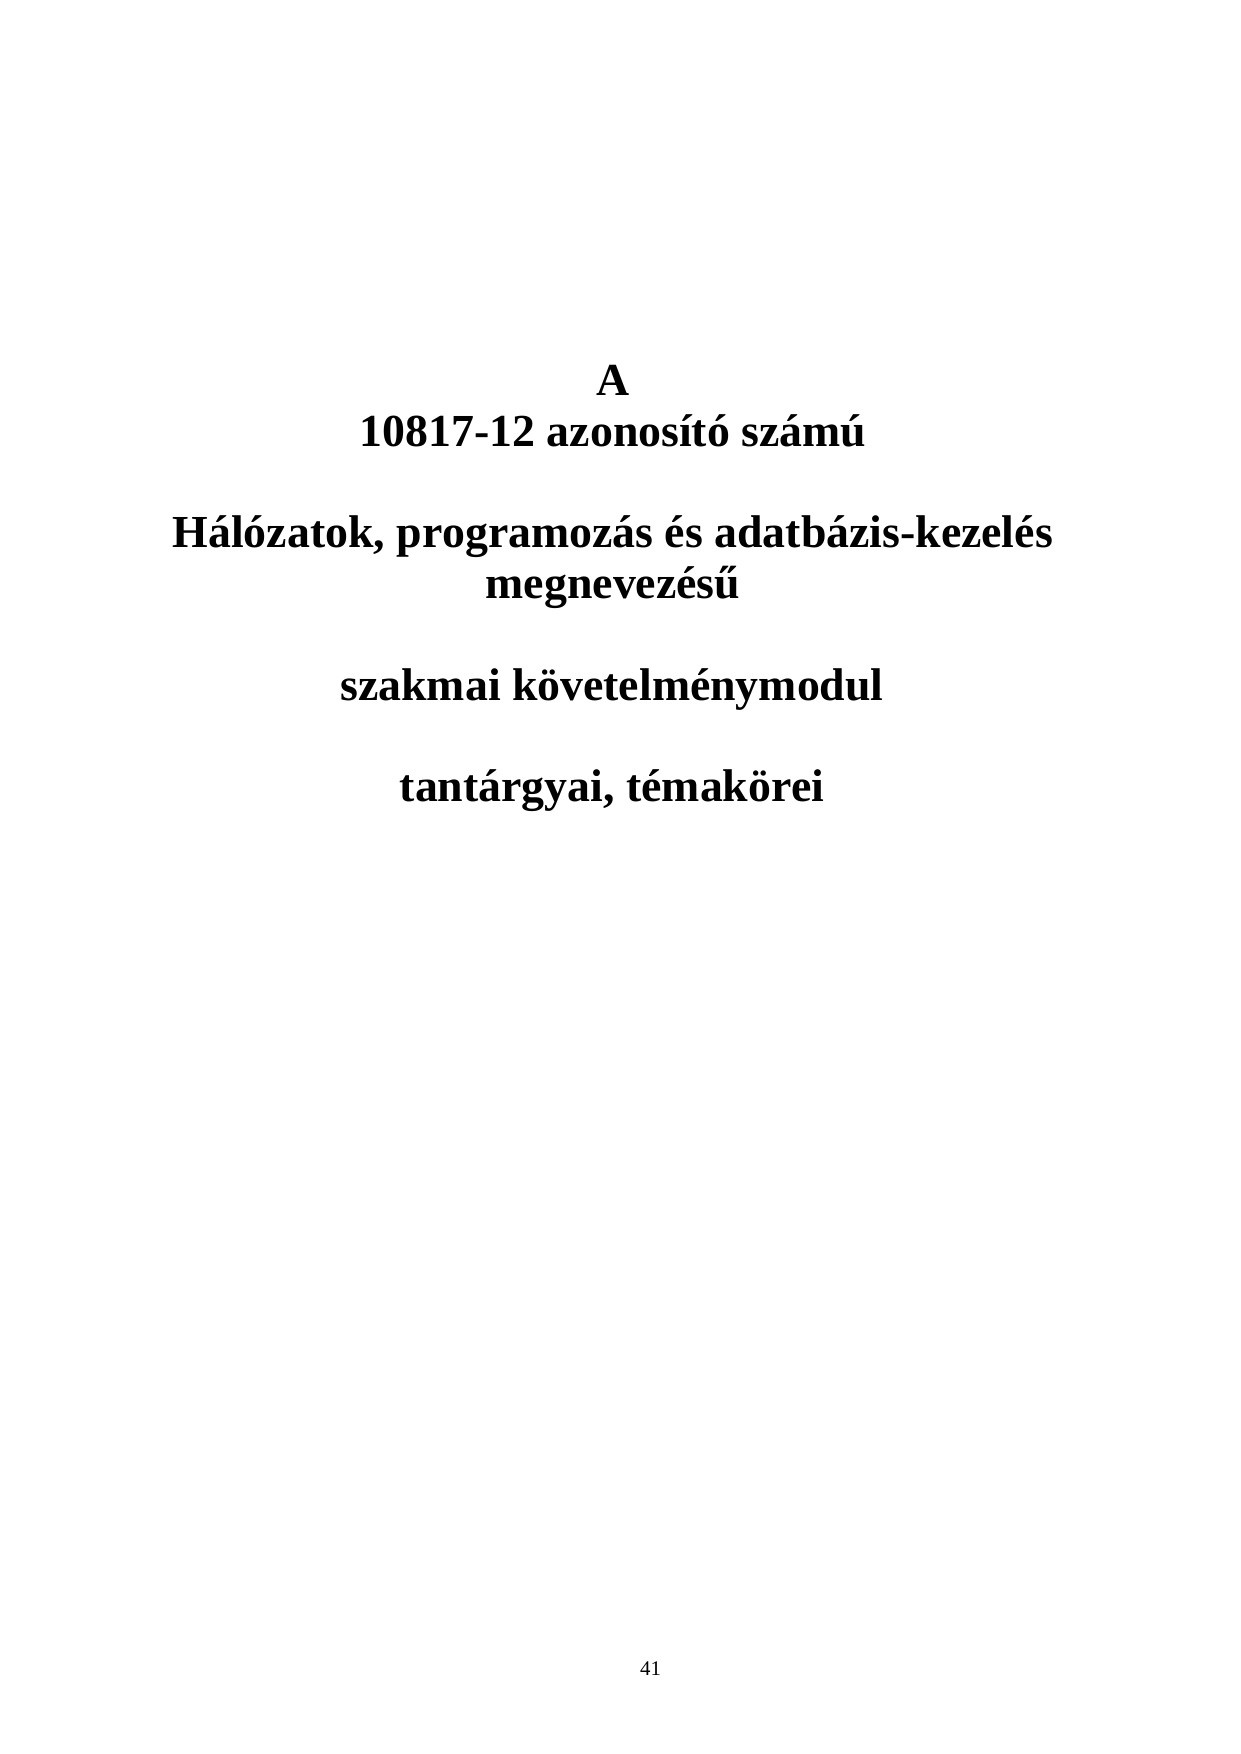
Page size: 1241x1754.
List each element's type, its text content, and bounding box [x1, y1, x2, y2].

text megnevezésű [133, 558, 1093, 608]
text Hálózatok, programozás és adatbázis-kezelés [133, 507, 1093, 558]
text tantárgyai, témakörei [131, 761, 1093, 811]
text 10817-12 azonosító számú [133, 406, 1093, 456]
text A [133, 355, 1093, 406]
text szakmai követelménymodul [131, 659, 1093, 710]
